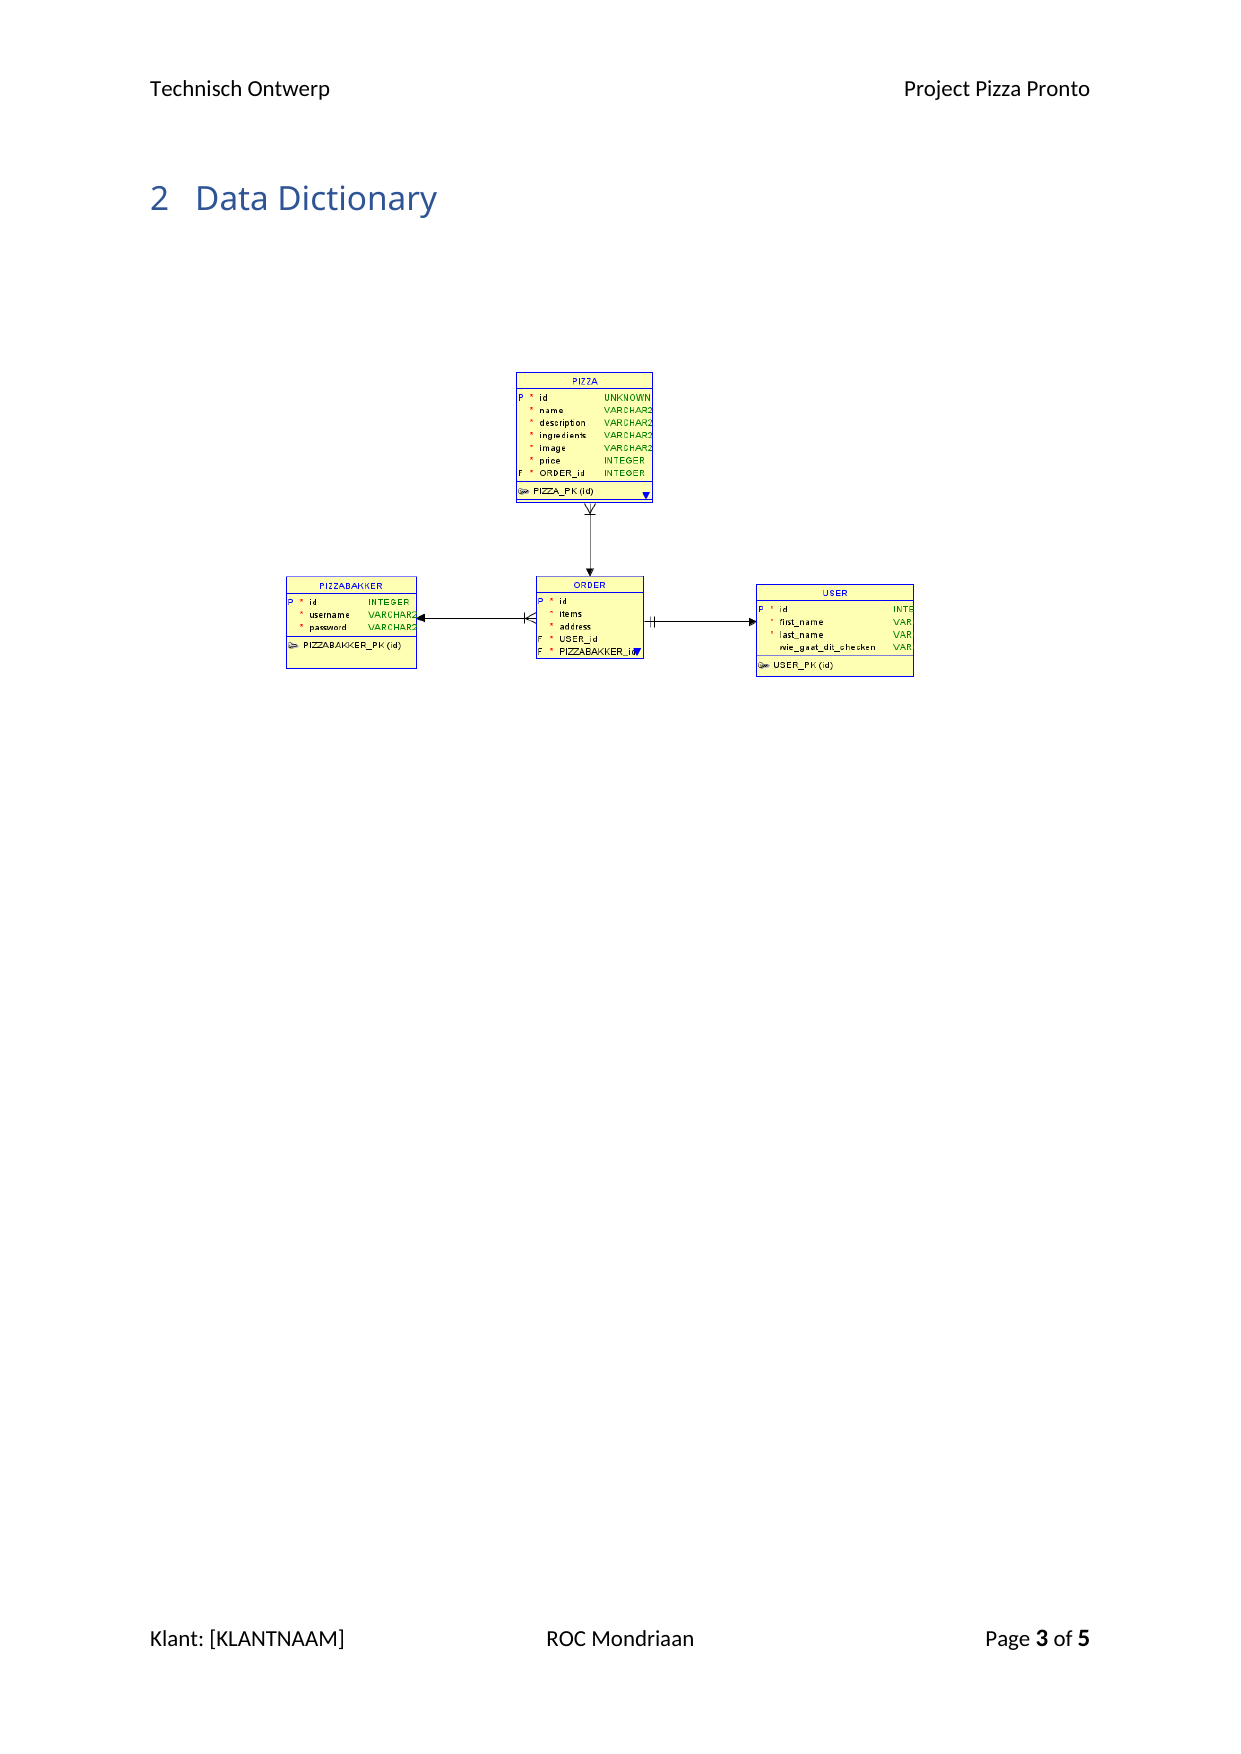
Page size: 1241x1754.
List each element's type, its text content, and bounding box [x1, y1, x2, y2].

picture [150, 289, 1091, 769]
subtitle Data Dictionary [150, 175, 1090, 220]
